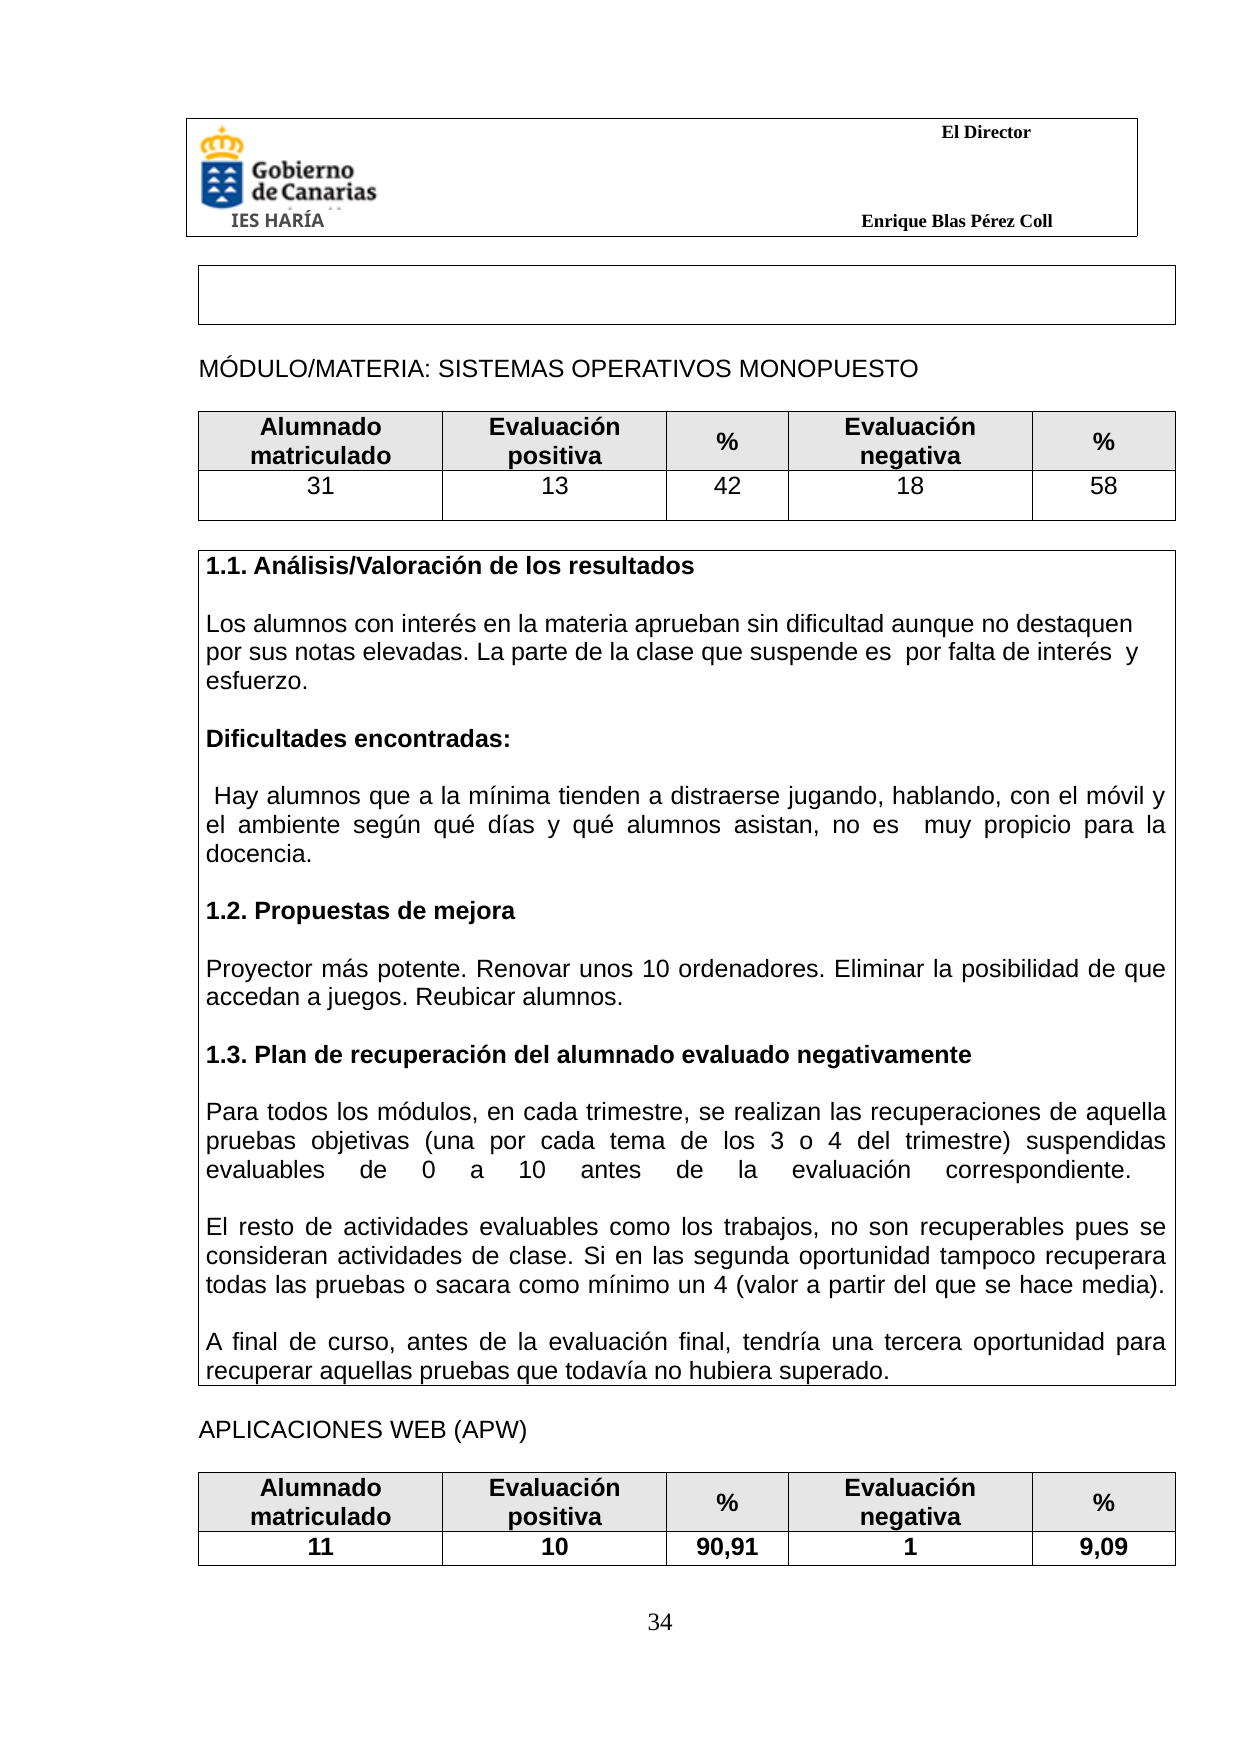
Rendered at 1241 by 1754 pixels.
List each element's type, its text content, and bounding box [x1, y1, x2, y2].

table_cell 90,91 [667, 1532, 788, 1564]
table_header Alumnado matriculado [199, 1473, 442, 1531]
table_cell 9,09 [1033, 1532, 1175, 1564]
table_header Evaluación negativa [789, 412, 1032, 470]
table_cell 58 [1033, 471, 1175, 520]
table_cell 1 [789, 1532, 1032, 1564]
table_cell 11 [199, 1532, 442, 1564]
table_header Alumnado matriculado [199, 412, 442, 470]
table_cell 31 [199, 471, 442, 520]
text MÓDULO/MATERIA: SISTEMAS OPERATIVOS MONOPUESTO [198, 354, 1121, 382]
table_header 1.1. Análisis/Valoración de los resultados Los alumnos con interés en la materia aprueban sin dificultad aunque no destaquen por sus notas elevadas. La parte de la clase que suspende es por falta de interés y esfuerzo. Dificultades encontradas: Hay alumnos que a la mínima tienden a distraerse jugando, hablando, con el móvil y el ambiente según qué días y qué alumnos asistan, no es muy propicio para la docencia. 1.2. Propuestas de mejora Proyector más potente. Renovar unos 10 ordenadores. Eliminar la posibilidad de que accedan a juegos. Reubicar alumnos. 1.3. Plan de recuperación del alumnado evaluado negativamente Para todos los módulos, en cada trimestre, se realizan las recuperaciones de aquella pruebas objetivas (una por cada tema de los 3 o 4 del trimestre) suspendidas evaluables de 0 a 10 antes de la evaluación correspondiente. El resto de actividades evaluables como los trabajos, no son recuperables pues se consideran actividades de clase. Si en las segunda oportunidad tampoco recuperara todas las pruebas o sacara como mínimo un 4 (valor a partir del que se hace media). A final de curso, antes de la evaluación final, tendría una tercera oportunidad para recuperar aquellas pruebas que todavía no hubiera superado. [199, 551, 1175, 1385]
table_header % [667, 412, 788, 470]
table_header % [1033, 1473, 1175, 1531]
table_header Evaluación negativa [789, 1473, 1032, 1531]
table_cell 42 [667, 471, 788, 520]
table_header Evaluación positiva [443, 412, 666, 470]
table_cell 18 [789, 471, 1032, 520]
picture [195, 123, 381, 210]
table_header Evaluación positiva [443, 1473, 666, 1531]
table_cell 10 [443, 1532, 666, 1564]
table_header [199, 266, 1175, 324]
text APLICACIONES WEB (APW) [198, 1415, 1121, 1443]
table_cell 13 [443, 471, 666, 520]
table_header % [667, 1473, 788, 1531]
table_header % [1033, 412, 1175, 470]
